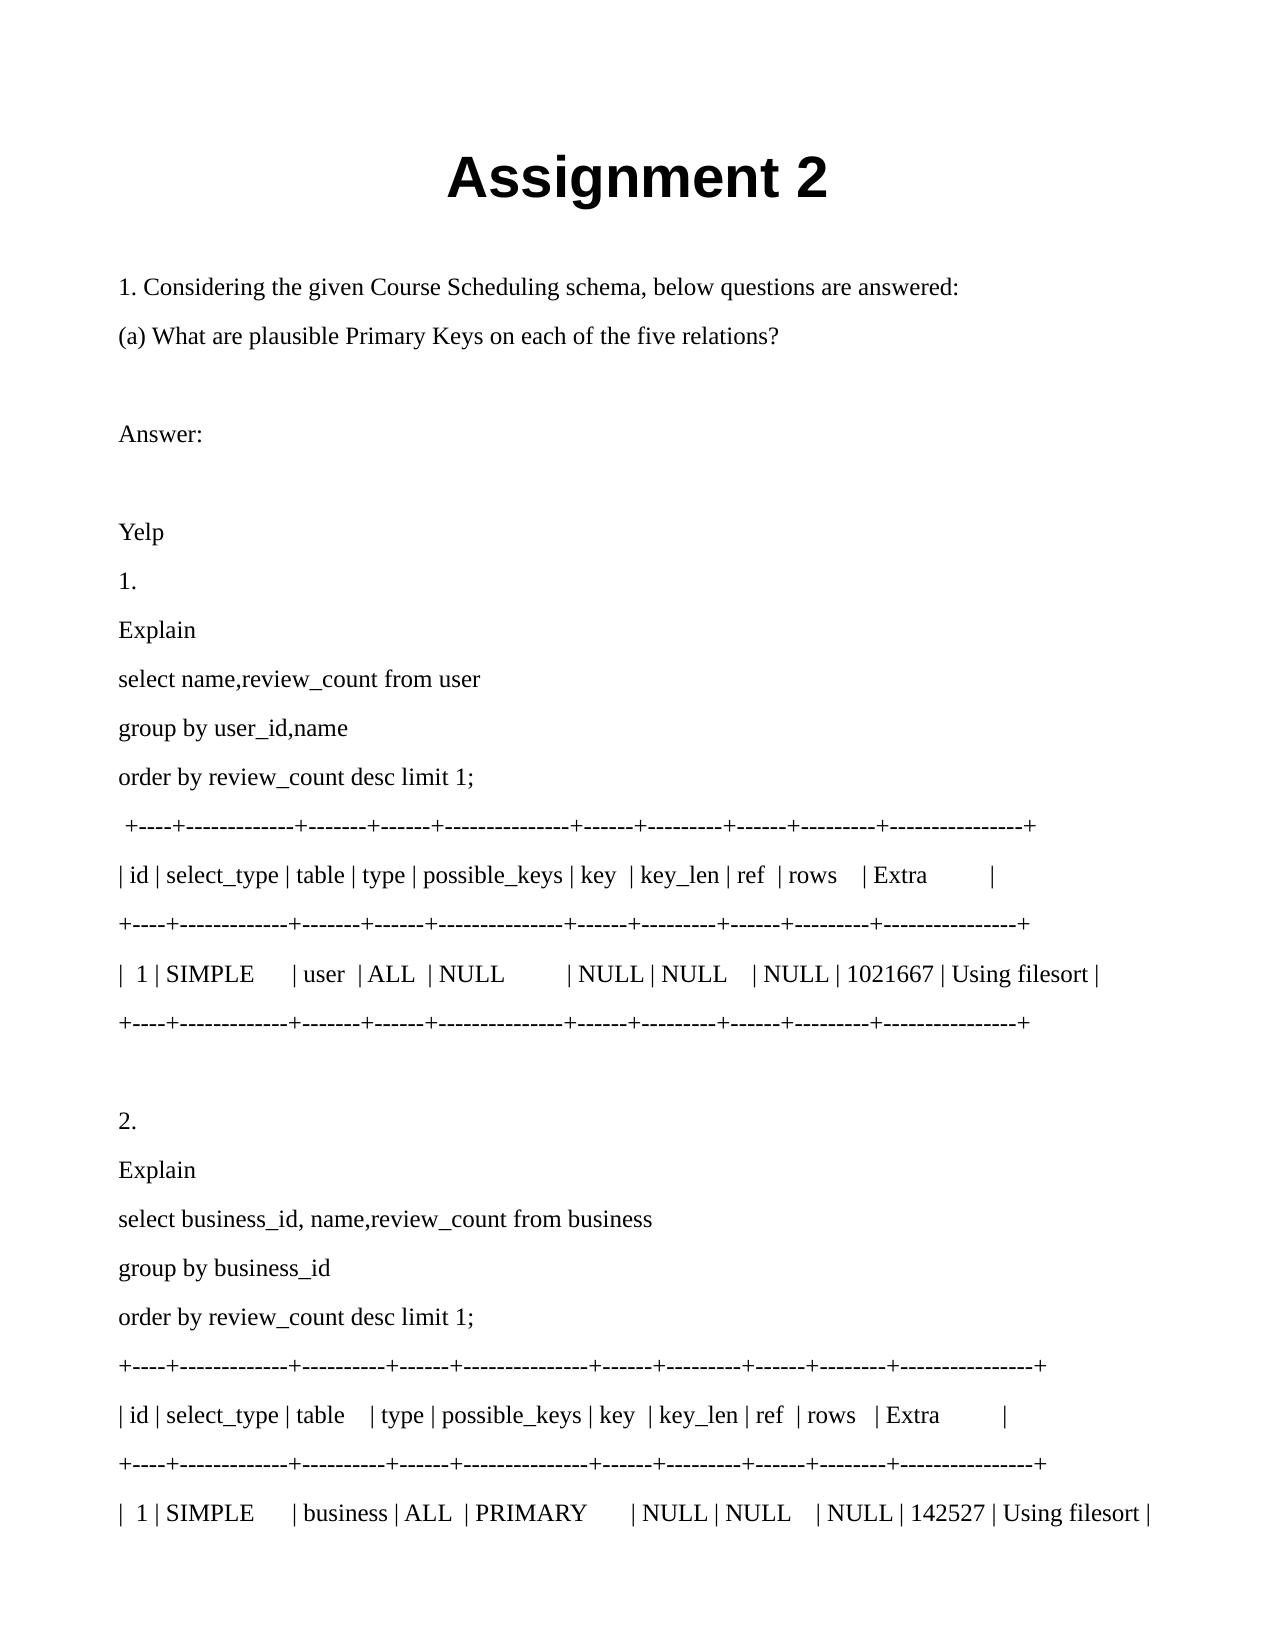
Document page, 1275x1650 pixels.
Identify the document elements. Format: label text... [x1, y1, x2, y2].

text Explain [118, 615, 1157, 644]
text select name,review_count from user [118, 664, 1157, 693]
text | 1 | SIMPLE | business | ALL | PRIMARY | NULL | NULL | NULL | 142527 | Using filesort | [118, 1498, 1157, 1527]
text order by review_count desc limit 1; [118, 1302, 1157, 1331]
text group by user_id,name [118, 713, 1157, 742]
title Assignment 2 [118, 143, 1157, 210]
text select business_id, name,review_count from business [118, 1204, 1157, 1233]
text +----+-------------+-------+------+---------------+------+---------+------+---------+----------------+ [118, 909, 1157, 938]
text Explain [118, 1155, 1157, 1184]
text +----+-------------+----------+------+---------------+------+---------+------+--------+----------------+ [118, 1449, 1157, 1478]
text Yelp [118, 517, 1157, 546]
text | id | select_type | table | type | possible_keys | key | key_len | ref | rows | Extra | [118, 1400, 1157, 1429]
text 1. [118, 566, 1157, 595]
text (a) What are plausible Primary Keys on each of the five relations? [118, 321, 1157, 349]
text | 1 | SIMPLE | user | ALL | NULL | NULL | NULL | NULL | 1021667 | Using filesort | [118, 959, 1157, 987]
text 1. Considering the given Course Scheduling schema, below questions are answered: [118, 272, 1157, 301]
text group by business_id [118, 1253, 1157, 1282]
text 2. [118, 1106, 1157, 1134]
text | id | select_type | table | type | possible_keys | key | key_len | ref | rows | Extra | [118, 861, 1157, 889]
text +----+-------------+-------+------+---------------+------+---------+------+---------+----------------+ [118, 811, 1157, 840]
text +----+-------------+-------+------+---------------+------+---------+------+---------+----------------+ [118, 1008, 1157, 1036]
text order by review_count desc limit 1; [118, 762, 1157, 791]
text +----+-------------+----------+------+---------------+------+---------+------+--------+----------------+ [118, 1351, 1157, 1380]
text Answer: [118, 419, 1157, 448]
